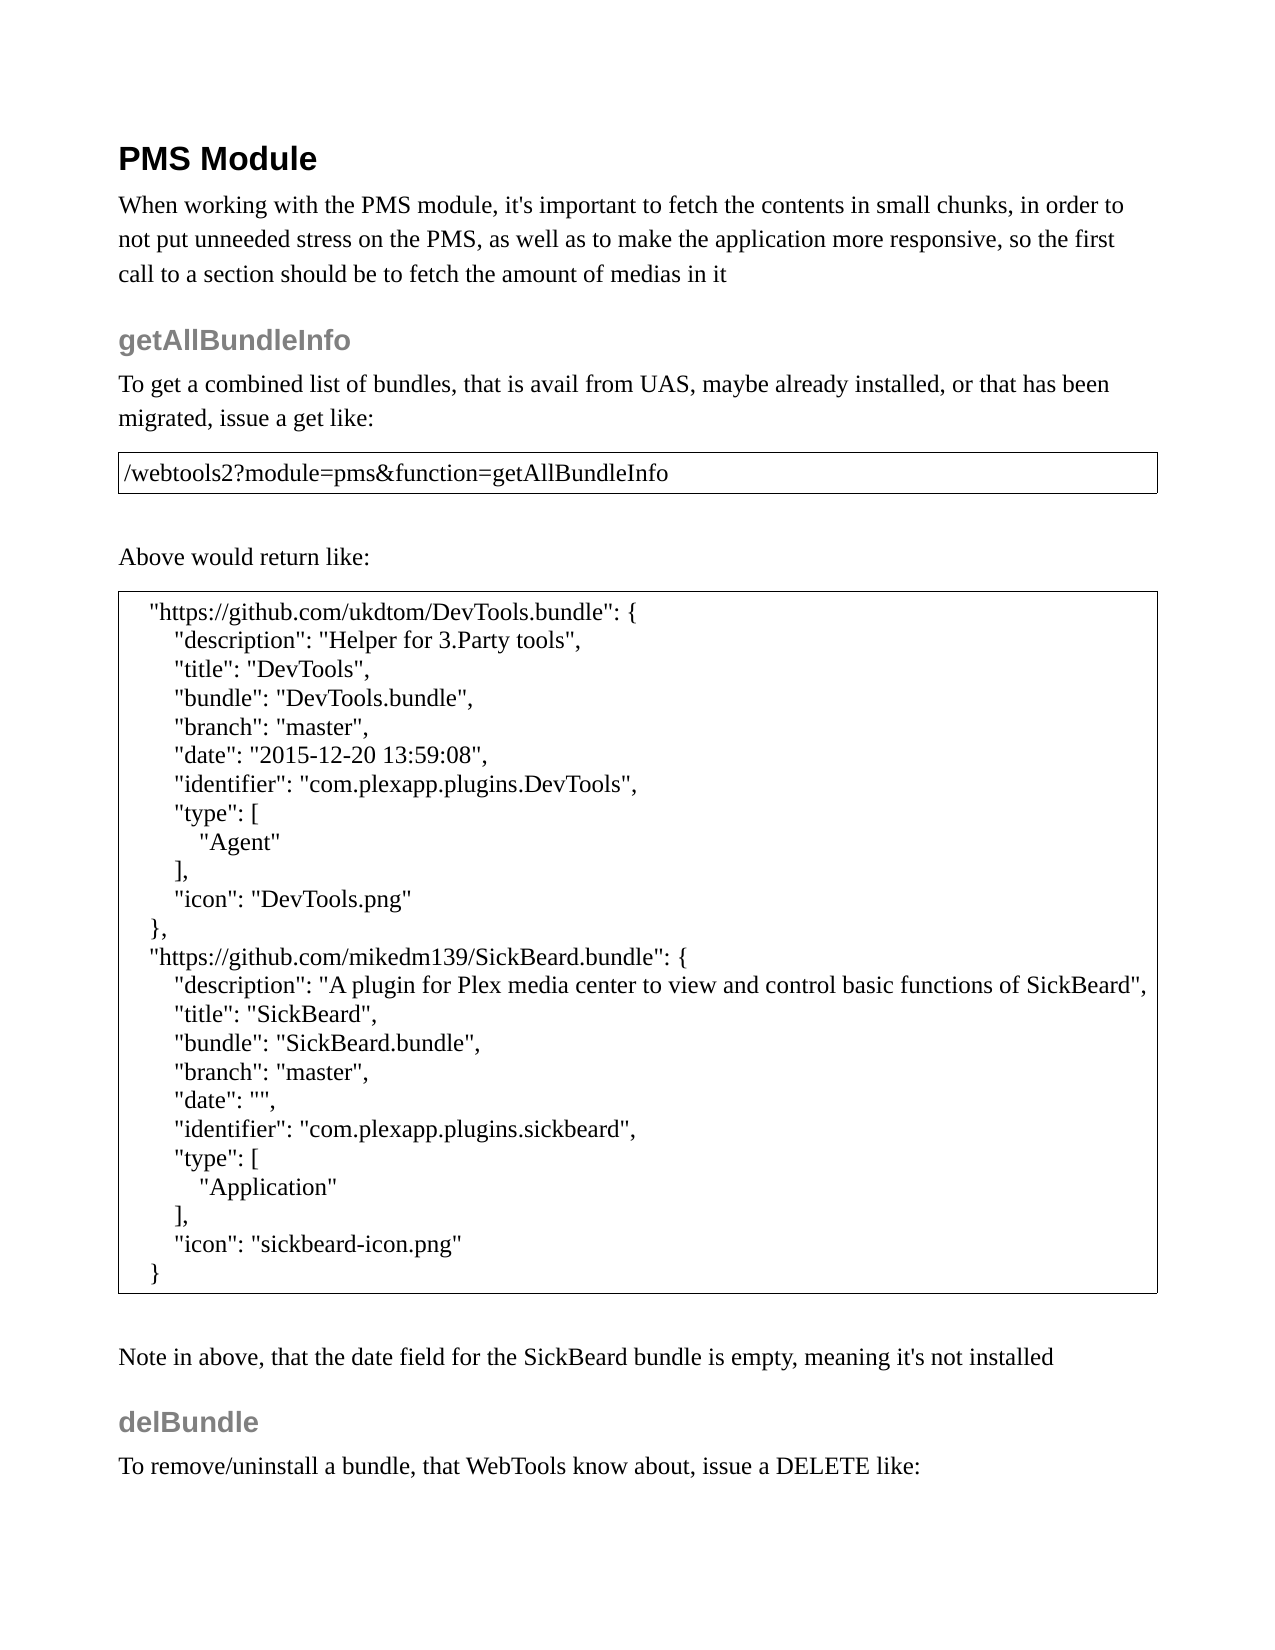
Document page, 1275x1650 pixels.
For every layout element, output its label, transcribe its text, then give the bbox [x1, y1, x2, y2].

text To remove/uninstall a bundle, that WebTools know about, issue a DELETE like: [118, 1451, 1157, 1480]
table_header "https://github.com/ukdtom/DevTools.bundle": { "description": "Helper for 3.Party tools", "title": "DevTools", "bundle": "DevTools.bundle", "branch": "master", "date": "2015-12-20 13:59:08", "identifier": "com.plexapp.plugins.DevTools", "type": [ "Agent" ], "icon": "DevTools.png" }, "https://github.com/mikedm139/SickBeard.bundle": { "description": "A plugin for Plex media center to view and control basic functions of SickBeard", "title": "SickBeard", "bundle": "SickBeard.bundle", "branch": "master", "date": "", "identifier": "com.plexapp.plugins.sickbeard", "type": [ "Application" ], "icon": "sickbeard-icon.png" } [119, 592, 1157, 1292]
subtitle delBundle [118, 1405, 1157, 1439]
text Above would return like: [118, 542, 1157, 571]
text When working with the PMS module, it's important to fetch the contents in small chunks, in order to not put unneeded stress on the PMS, as well as to make the application more responsive, so the first call to a section should be to fetch the amount of medias in it [118, 190, 1157, 288]
text To get a combined list of bundles, that is avail from UAS, maybe already installed, or that has been migrated, issue a get like: [118, 369, 1157, 432]
text Note in above, that the date field for the SickBeard bundle is empty, meaning it's not installed [118, 1342, 1157, 1370]
subtitle PMS Module [118, 139, 1157, 178]
subtitle getAllBundleInfo [118, 323, 1157, 356]
table_header /webtools2?module=pms&function=getAllBundleInfo [119, 453, 1157, 493]
